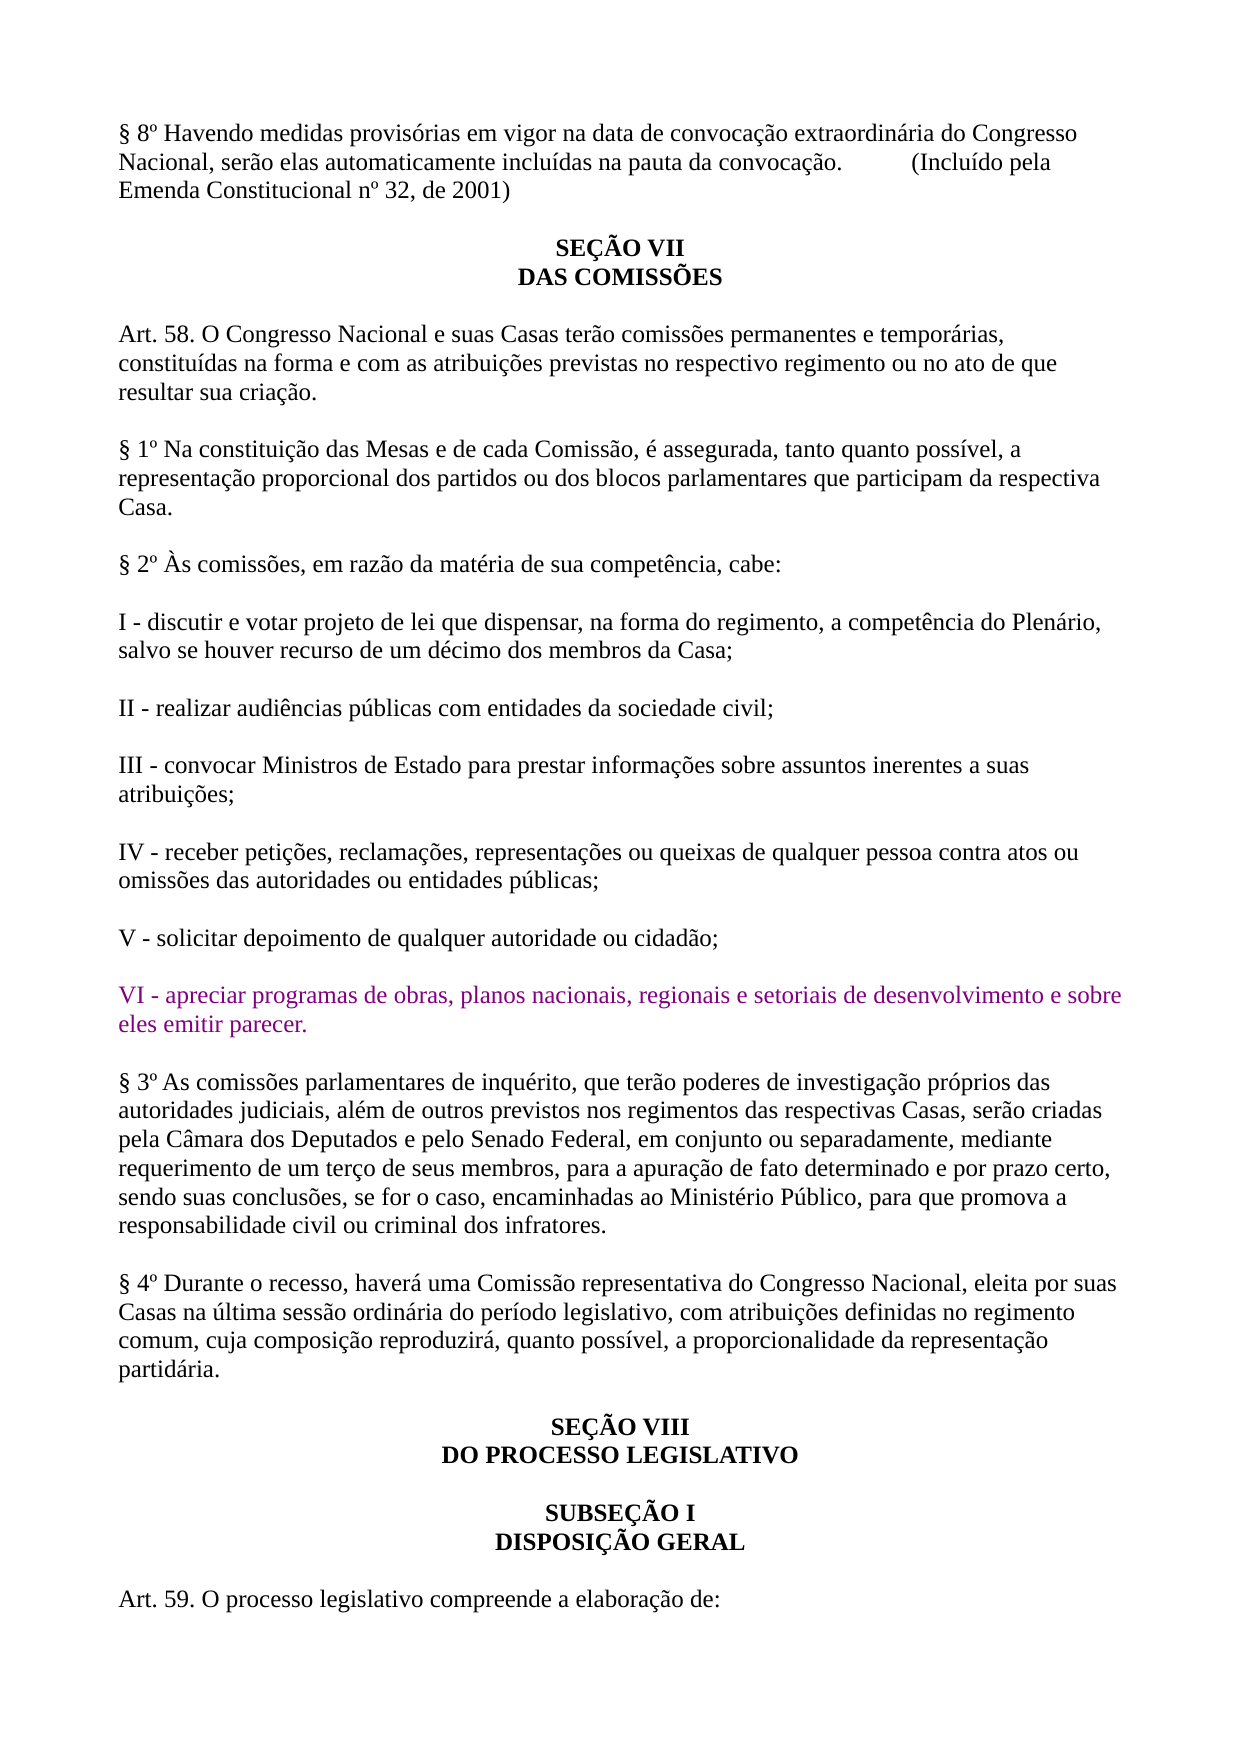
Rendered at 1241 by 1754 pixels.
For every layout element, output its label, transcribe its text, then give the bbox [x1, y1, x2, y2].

text § 4º Durante o recesso, haverá uma Comissão representativa do Congresso Nacional, eleita por suas Casas na última sessão ordinária do período legislativo, com atribuições definidas no regimento comum, cuja composição reproduzirá, quanto possível, a proporcionalidade da representação partidária. [118, 1268, 1122, 1383]
text DISPOSIÇÃO GERAL [118, 1527, 1122, 1556]
text Art. 58. O Congresso Nacional e suas Casas terão comissões permanentes e temporárias, constituídas na forma e com as atribuições previstas no respectivo regimento ou no ato de que resultar sua criação. [118, 319, 1122, 406]
text IV - receber petições, reclamações, representações ou queixas de qualquer pessoa contra atos ou omissões das autoridades ou entidades públicas; [118, 837, 1122, 894]
text DAS COMISSÕES [118, 262, 1122, 291]
text § 2º Às comissões, em razão da matéria de sua competência, cabe: [118, 549, 1122, 578]
text § 3º As comissões parlamentares de inquérito, que terão poderes de investigação próprios das autoridades judiciais, além de outros previstos nos regimentos das respectivas Casas, serão criadas pela Câmara dos Deputados e pelo Senado Federal, em conjunto ou separadamente, mediante requerimento de um terço de seus membros, para a apuração de fato determinado e por prazo certo, sendo suas conclusões, se for o caso, encaminhadas ao Ministério Público, para que promova a responsabilidade civil ou criminal dos infratores. [118, 1067, 1122, 1239]
text VI - apreciar programas de obras, planos nacionais, regionais e setoriais de desenvolvimento e sobre eles emitir parecer. [118, 981, 1122, 1038]
text V - solicitar depoimento de qualquer autoridade ou cidadão; [118, 923, 1122, 952]
text DO PROCESSO LEGISLATIVO [118, 1441, 1122, 1469]
text II - realizar audiências públicas com entidades da sociedade civil; [118, 693, 1122, 722]
text III - convocar Ministros de Estado para prestar informações sobre assuntos inerentes a suas atribuições; [118, 751, 1122, 808]
text I - discutir e votar projeto de lei que dispensar, na forma do regimento, a competência do Plenário, salvo se houver recurso de um décimo dos membros da Casa; [118, 607, 1122, 664]
text SEÇÃO VII [118, 233, 1122, 262]
text Art. 59. O processo legislativo compreende a elaboração de: [118, 1584, 1122, 1613]
text SUBSEÇÃO I [118, 1498, 1122, 1527]
text SEÇÃO VIII [118, 1412, 1122, 1441]
text § 1º Na constituição das Mesas e de cada Comissão, é assegurada, tanto quanto possível, a representação proporcional dos partidos ou dos blocos parlamentares que participam da respectiva Casa. [118, 434, 1122, 521]
text § 8º Havendo medidas provisórias em vigor na data de convocação extraordinária do Congresso Nacional, serão elas automaticamente incluídas na pauta da convocação. (Incluído pela Emenda Constitucional nº 32, de 2001) [118, 118, 1122, 204]
